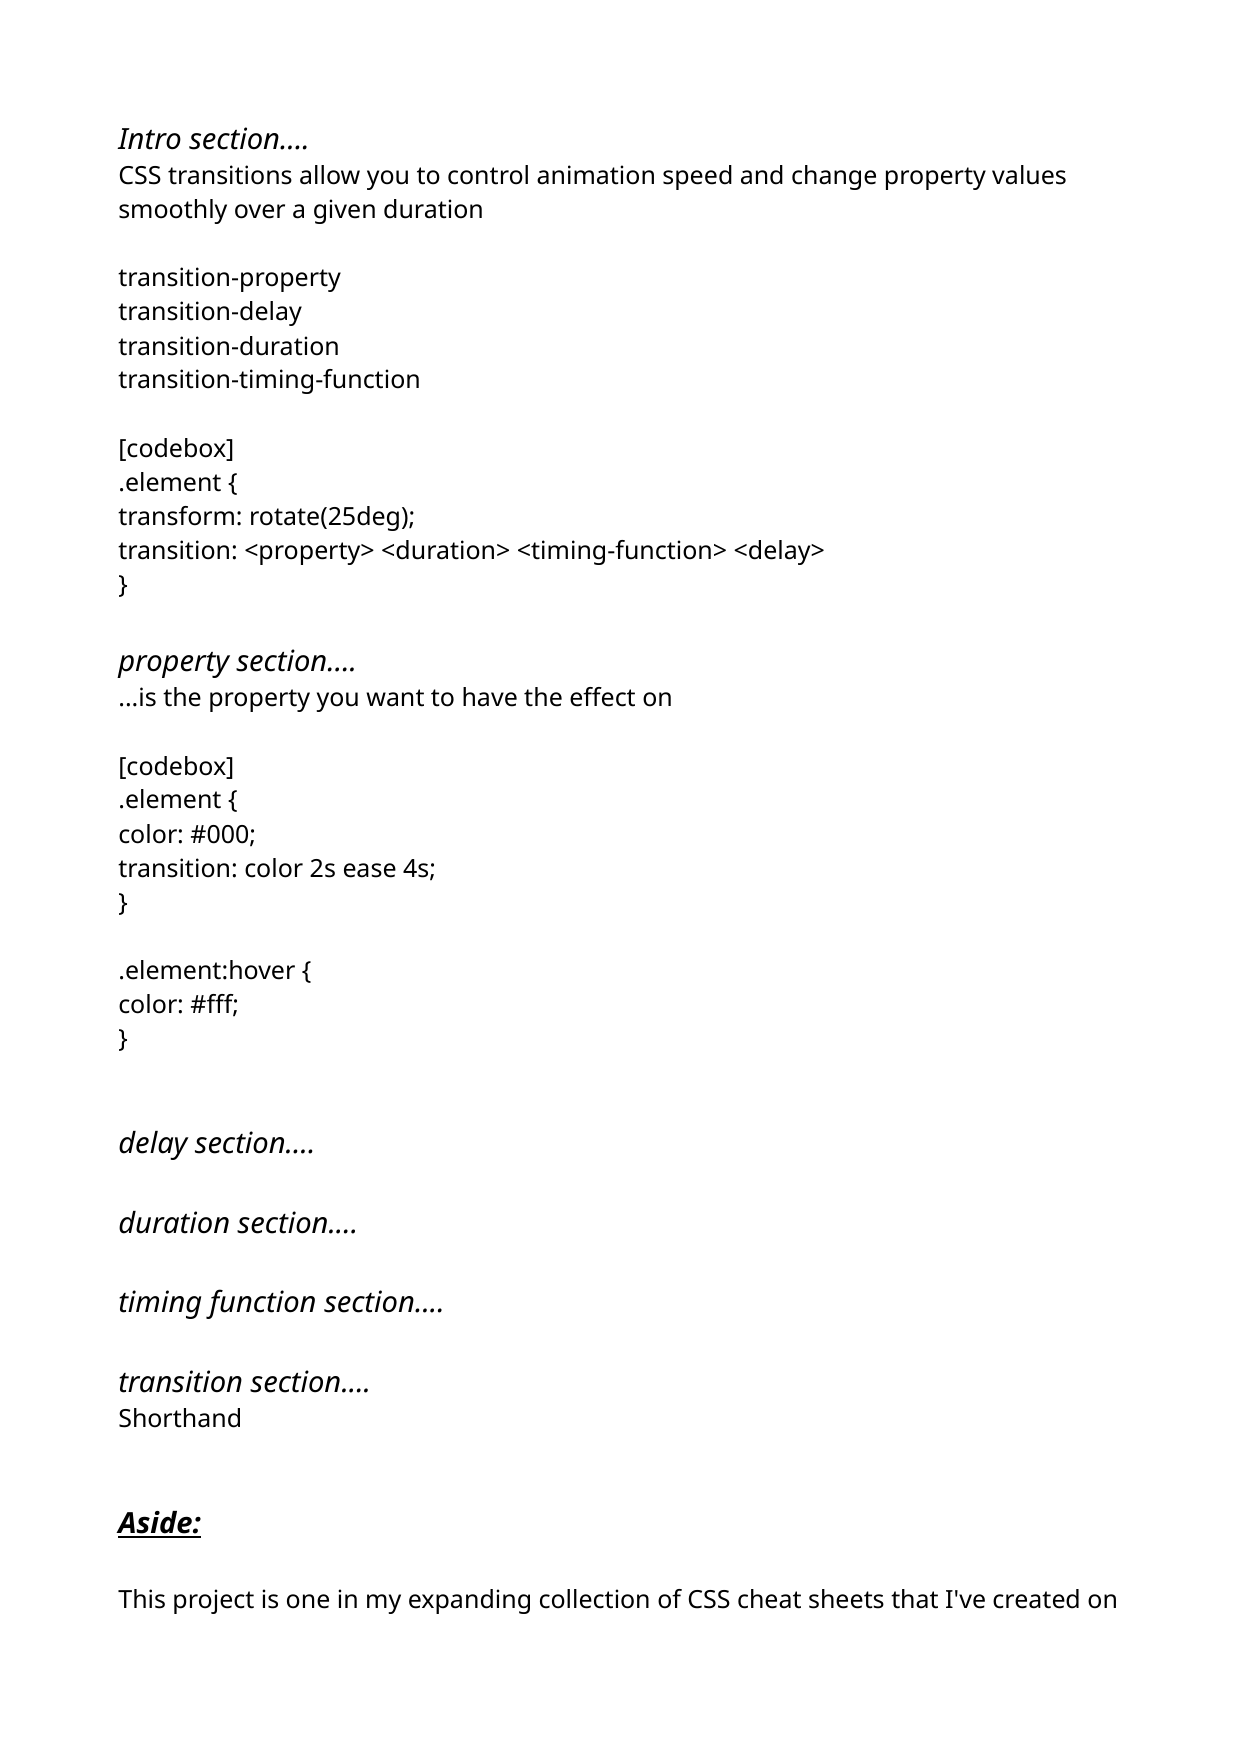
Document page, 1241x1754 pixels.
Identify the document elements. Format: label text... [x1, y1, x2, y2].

text .element { [118, 464, 1122, 498]
text timing function section.... [118, 1282, 1122, 1321]
text color: #000; [118, 816, 1122, 850]
text property section.... [118, 640, 1122, 680]
text transition-property [118, 260, 1122, 294]
text transition: <property> <duration> <timing-function> <delay> [118, 532, 1122, 567]
text [codebox] [118, 430, 1122, 464]
text duration section.... [118, 1202, 1122, 1242]
text This project is one in my expanding collection of CSS cheat sheets that I've created on [118, 1582, 1122, 1616]
text color: #fff; [118, 987, 1122, 1021]
text delay section.... [118, 1123, 1122, 1162]
text .element:hover { [118, 952, 1122, 987]
text } [118, 567, 1122, 601]
text .element { [118, 782, 1122, 816]
text transition section.... [118, 1361, 1122, 1401]
text transition: color 2s ease 4s; [118, 850, 1122, 884]
text } [118, 884, 1122, 918]
text [codebox] [118, 748, 1122, 782]
text } [118, 1021, 1122, 1055]
text transition-duration [118, 328, 1122, 362]
text transition-delay [118, 294, 1122, 328]
text transition-timing-function [118, 362, 1122, 396]
text Aside: [118, 1503, 1122, 1542]
text transform: rotate(25deg); [118, 498, 1122, 532]
text Shorthand [118, 1401, 1122, 1435]
text Intro section.... [118, 118, 1122, 158]
text ...is the property you want to have the effect on [118, 680, 1122, 714]
text CSS transitions allow you to control animation speed and change property values smoothly over a given duration [118, 158, 1122, 226]
